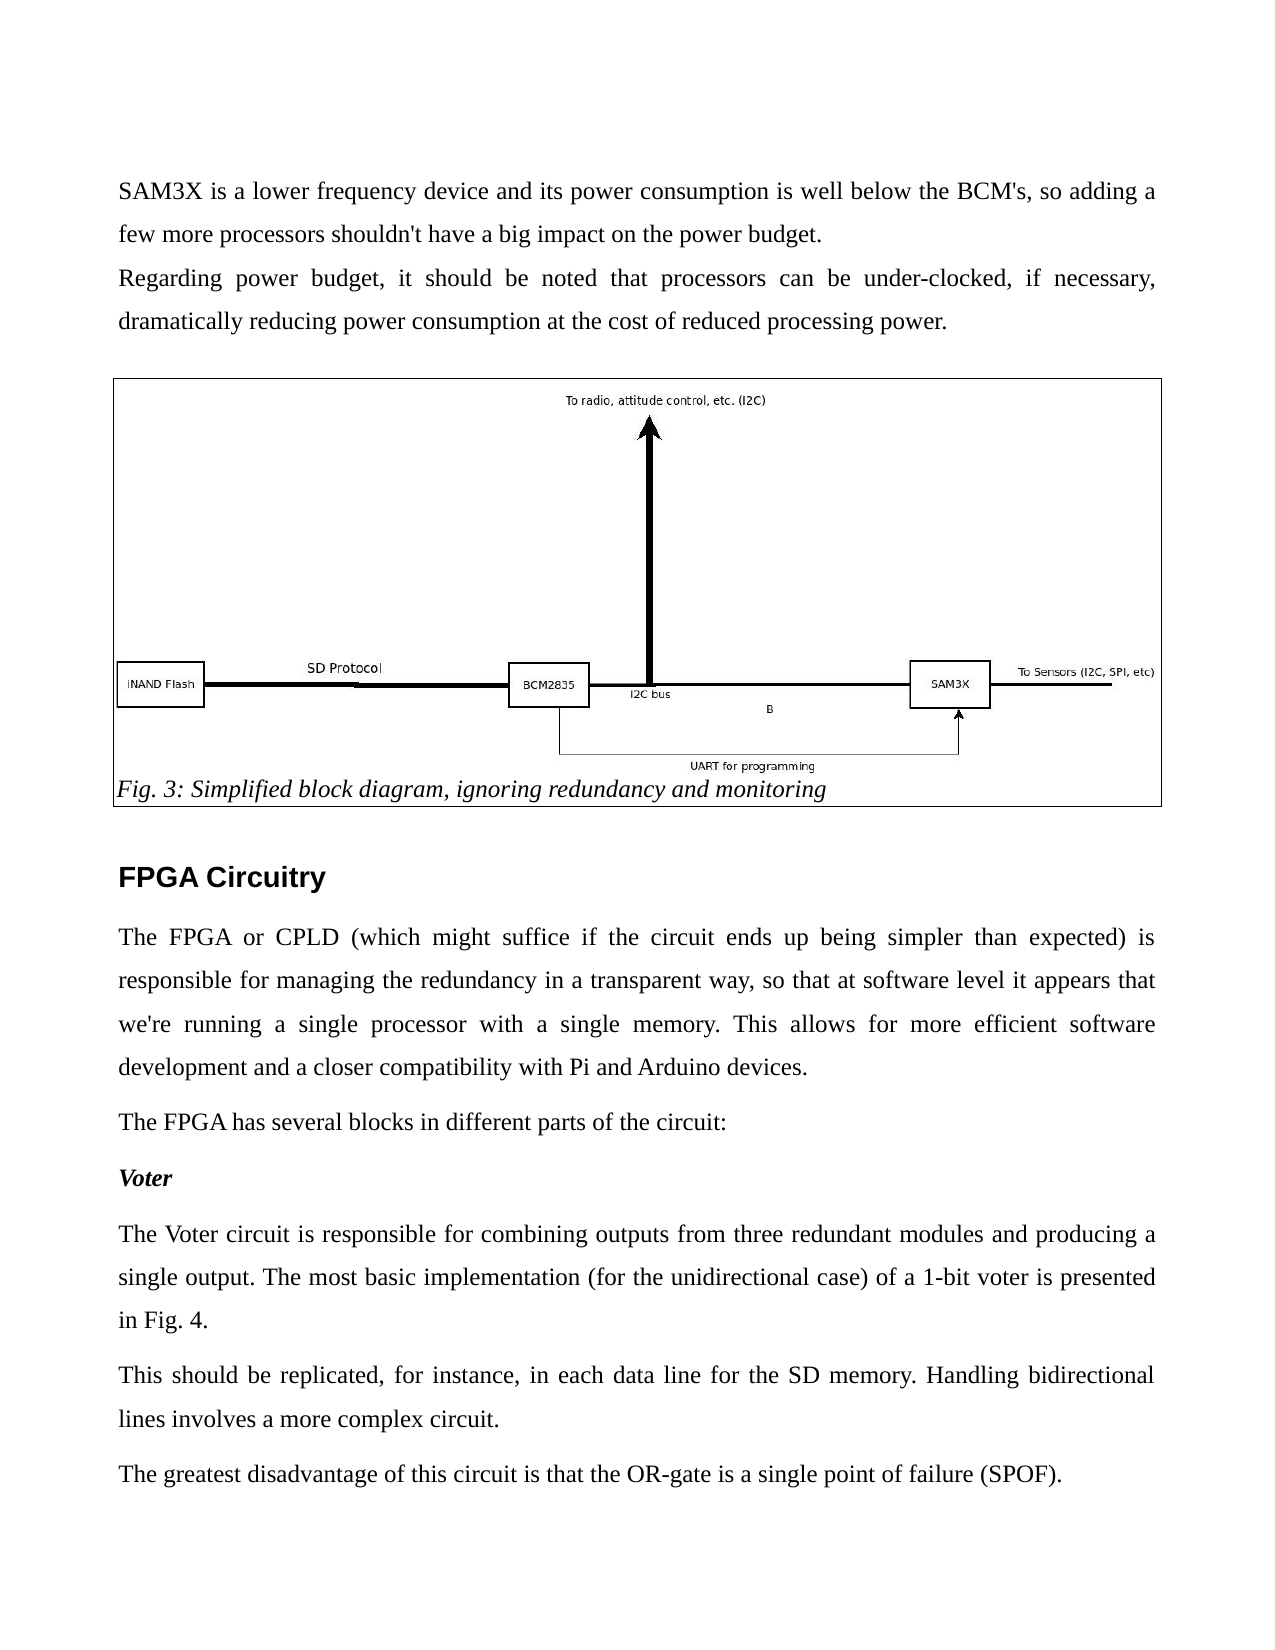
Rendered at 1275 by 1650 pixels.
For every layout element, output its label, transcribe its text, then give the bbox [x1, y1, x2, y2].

text Fig. 3: Simplified block diagram, ignoring redundancy and monitoring [116, 393, 1158, 803]
text The FPGA has several blocks in different parts of the circuit: [118, 1107, 1157, 1136]
text The FPGA or CPLD (which might suffice if the circuit ends up being simpler than expected) is responsible for managing the redundancy in a transparent way, so that at software level it appears that we're running a single processor with a single memory. This allows for more efficient software development and a closer compatibility with Pi and Arduino devices. [118, 922, 1157, 1081]
text Regarding power budget, it should be noted that processors can be under-clocked, if necessary, dramatically reducing power consumption at the cost of reduced processing power. [118, 263, 1157, 334]
text This should be replicated, for instance, in each data line for the SD memory. Handling bidirectional lines involves a more complex circuit. [118, 1361, 1157, 1432]
subtitle Voter [118, 1163, 1157, 1192]
subtitle FPGA Circuitry [118, 860, 1157, 893]
picture [116, 393, 1156, 774]
text SAM3X is a lower frequency device and its power consumption is well below the BCM's, so adding a few more processors shouldn't have a big impact on the power budget. [118, 176, 1157, 248]
text The Voter circuit is responsible for combining outputs from three redundant modules and producing a single output. The most basic implementation (for the unidirectional case) of a 1-bit voter is presented in Fig. 4. [118, 1219, 1157, 1334]
text The greatest disadvantage of this circuit is that the OR-gate is a single point of failure (SPOF). [118, 1459, 1157, 1488]
